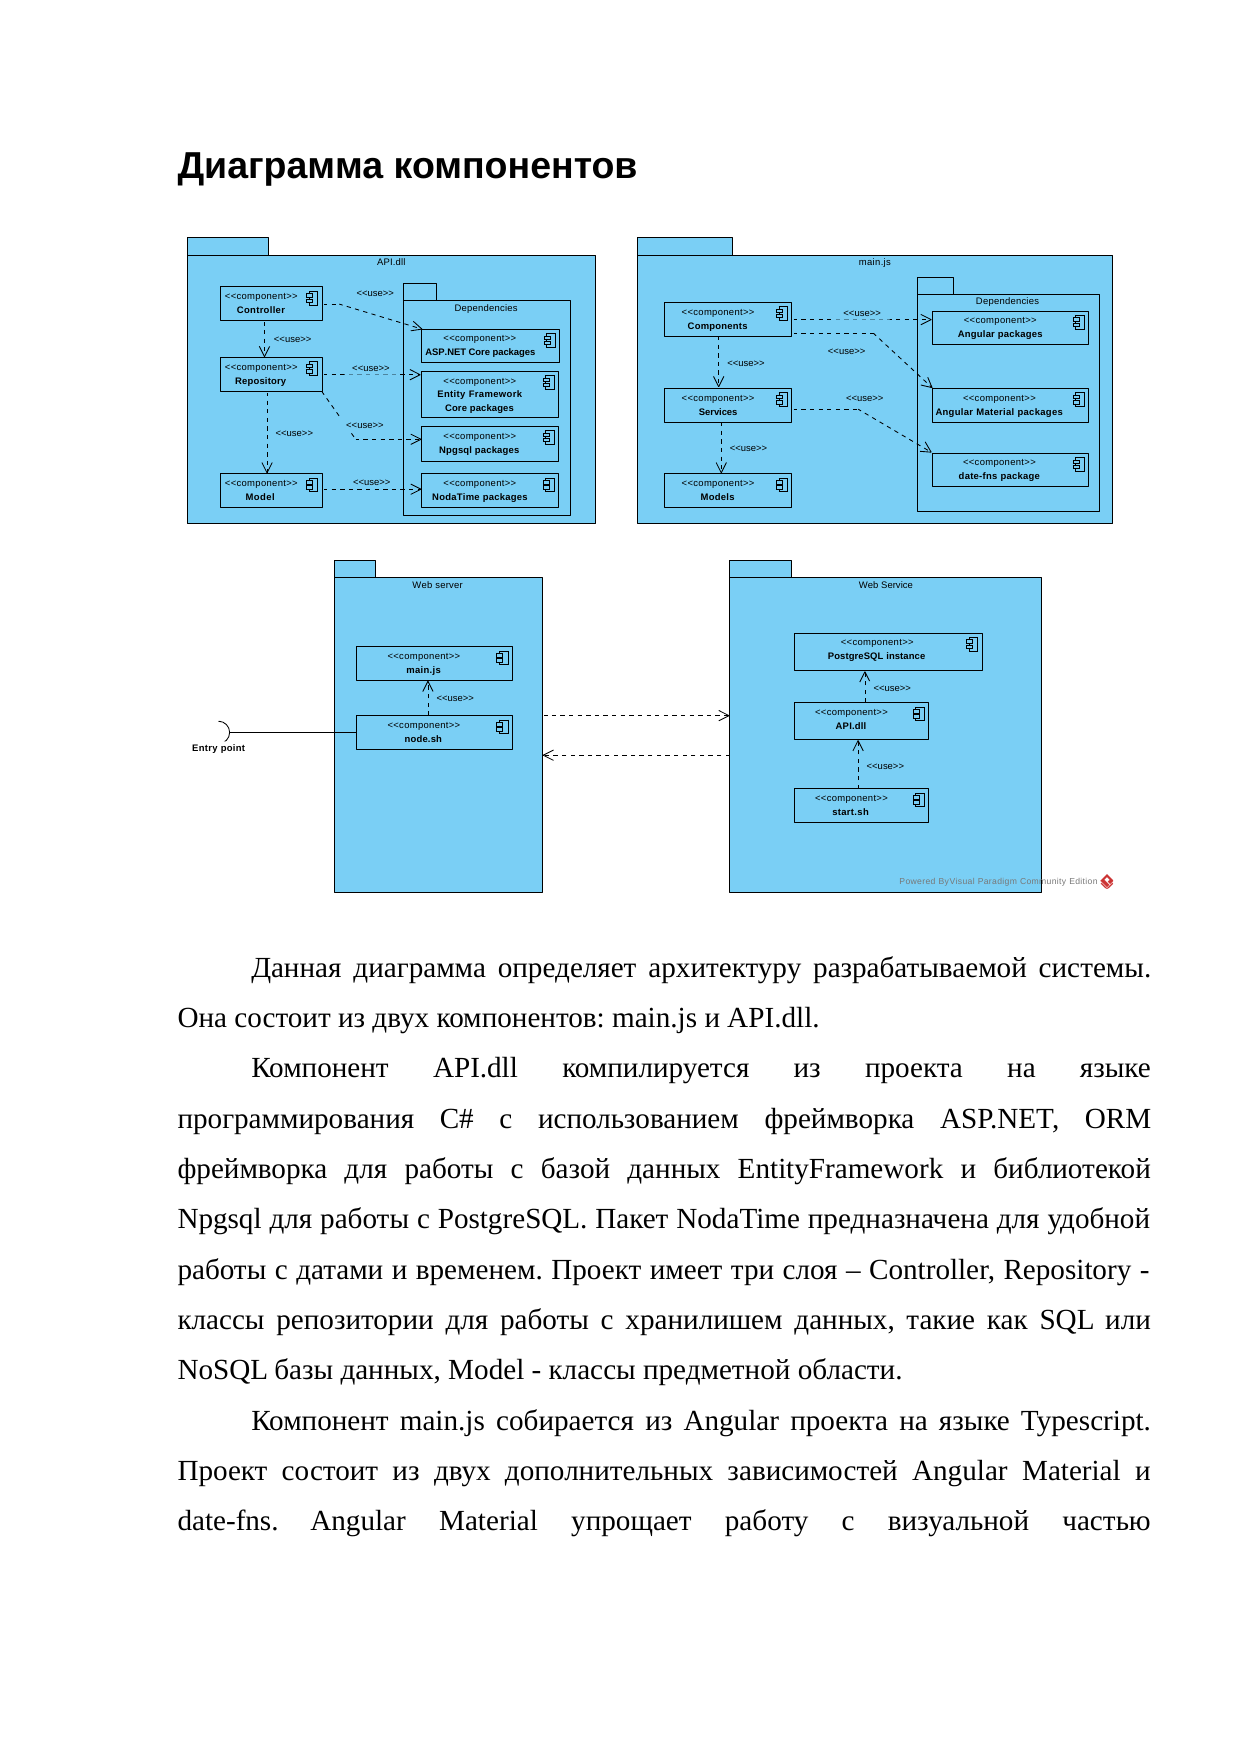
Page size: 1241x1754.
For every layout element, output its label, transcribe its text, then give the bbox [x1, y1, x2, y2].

text Компонент main.js собирается из Angular проекта на языке Typescript. Проект состоит из двух дополнительных зависимостей Angular Material и date-fns. Angular Material упрощает работу с визуальной частью [177, 1403, 1152, 1537]
subtitle Диаграмма компонентов [177, 143, 1152, 186]
text Компонент API.dll компилируется из проекта на языке программирования C# с использованием фреймворка ASP.NET, ORM фреймворка для работы с базой данных EntityFramework и библиотекой Npgsql для работы с PostgreSQL. Пакет NodaTime предназначена для удобной работы с датами и временем. Проект имеет три слоя – Controller, Repository - классы репозитории для работы с хранилишем данных, такие как SQL или NoSQL базы данных, Model - классы предметной области. [177, 1051, 1152, 1386]
text Данная диаграмма определяет архитектуру разрабатываемой системы. Она состоит из двух компонентов: main.js и API.dll. [177, 933, 1152, 1034]
